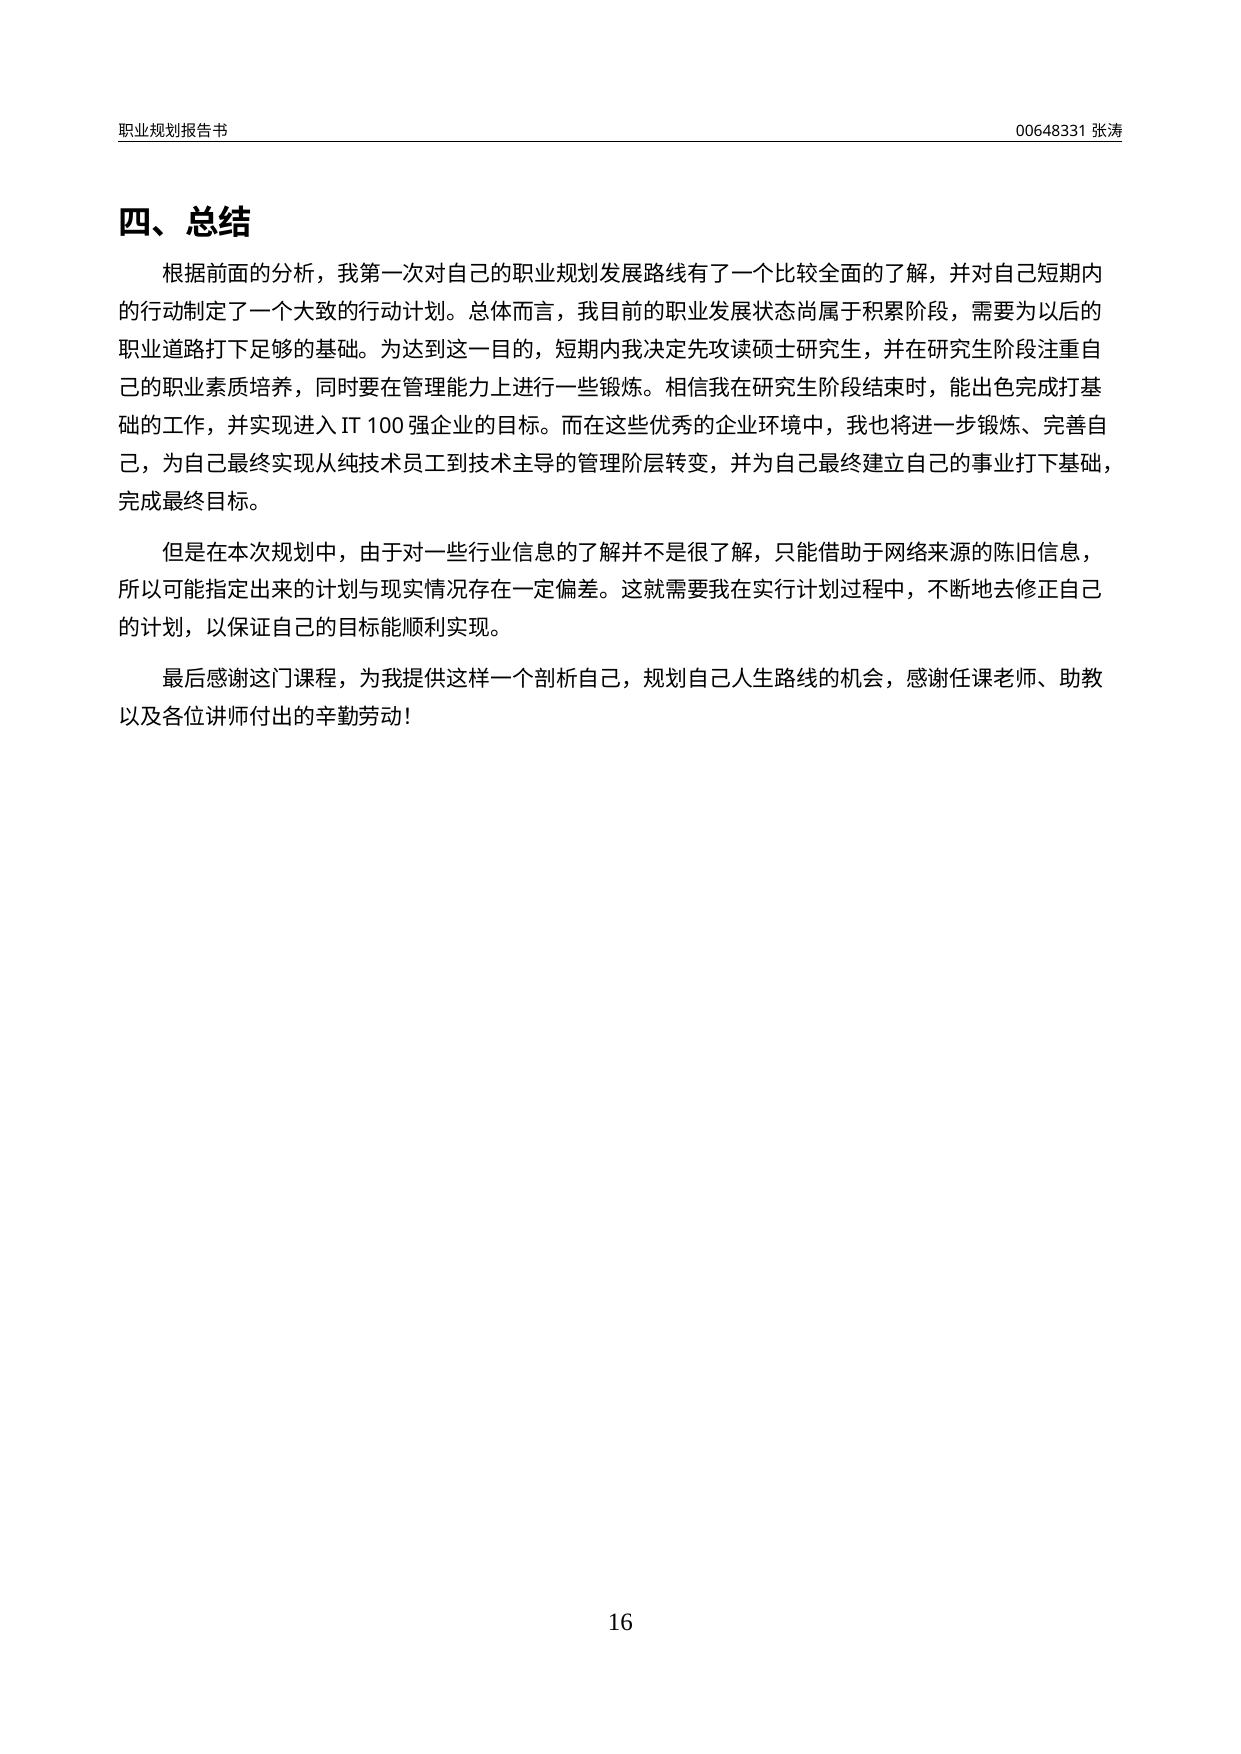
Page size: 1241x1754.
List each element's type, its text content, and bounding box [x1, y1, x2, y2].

text 根据前面的分析，我第一次对自己的职业规划发展路线有了一个比较全面的了解，并对自己短期内的行动制定了一个大致的行动计划。总体而言，我目前的职业发展状态尚属于积累阶段，需要为以后的职业道路打下足够的基础。为达到这一目的，短期内我决定先攻读硕士研究生，并在研究生阶段注重自己的职业素质培养，同时要在管理能力上进行一些锻炼。相信我在研究生阶段结束时，能出色完成打基础的工作，并实现进入IT 100强企业的目标。而在这些优秀的企业环境中，我也将进一步锻炼、完善自己，为自己最终实现从纯技术员工到技术主导的管理阶层转变，并为自己最终建立自己的事业打下基础，完成最终目标。 [118, 256, 1122, 516]
text 但是在本次规划中，由于对一些行业信息的了解并不是很了解，只能借助于网络来源的陈旧信息，所以可能指定出来的计划与现实情况存在一定偏差。这就需要我在实行计划过程中，不断地去修正自己的计划，以保证自己的目标能顺利实现。 [118, 534, 1122, 642]
subtitle 四、总结 [118, 195, 1122, 244]
text 最后感谢这门课程，为我提供这样一个剖析自己，规划自己人生路线的机会，感谢任课老师、助教以及各位讲师付出的辛勤劳动！ [118, 661, 1122, 730]
